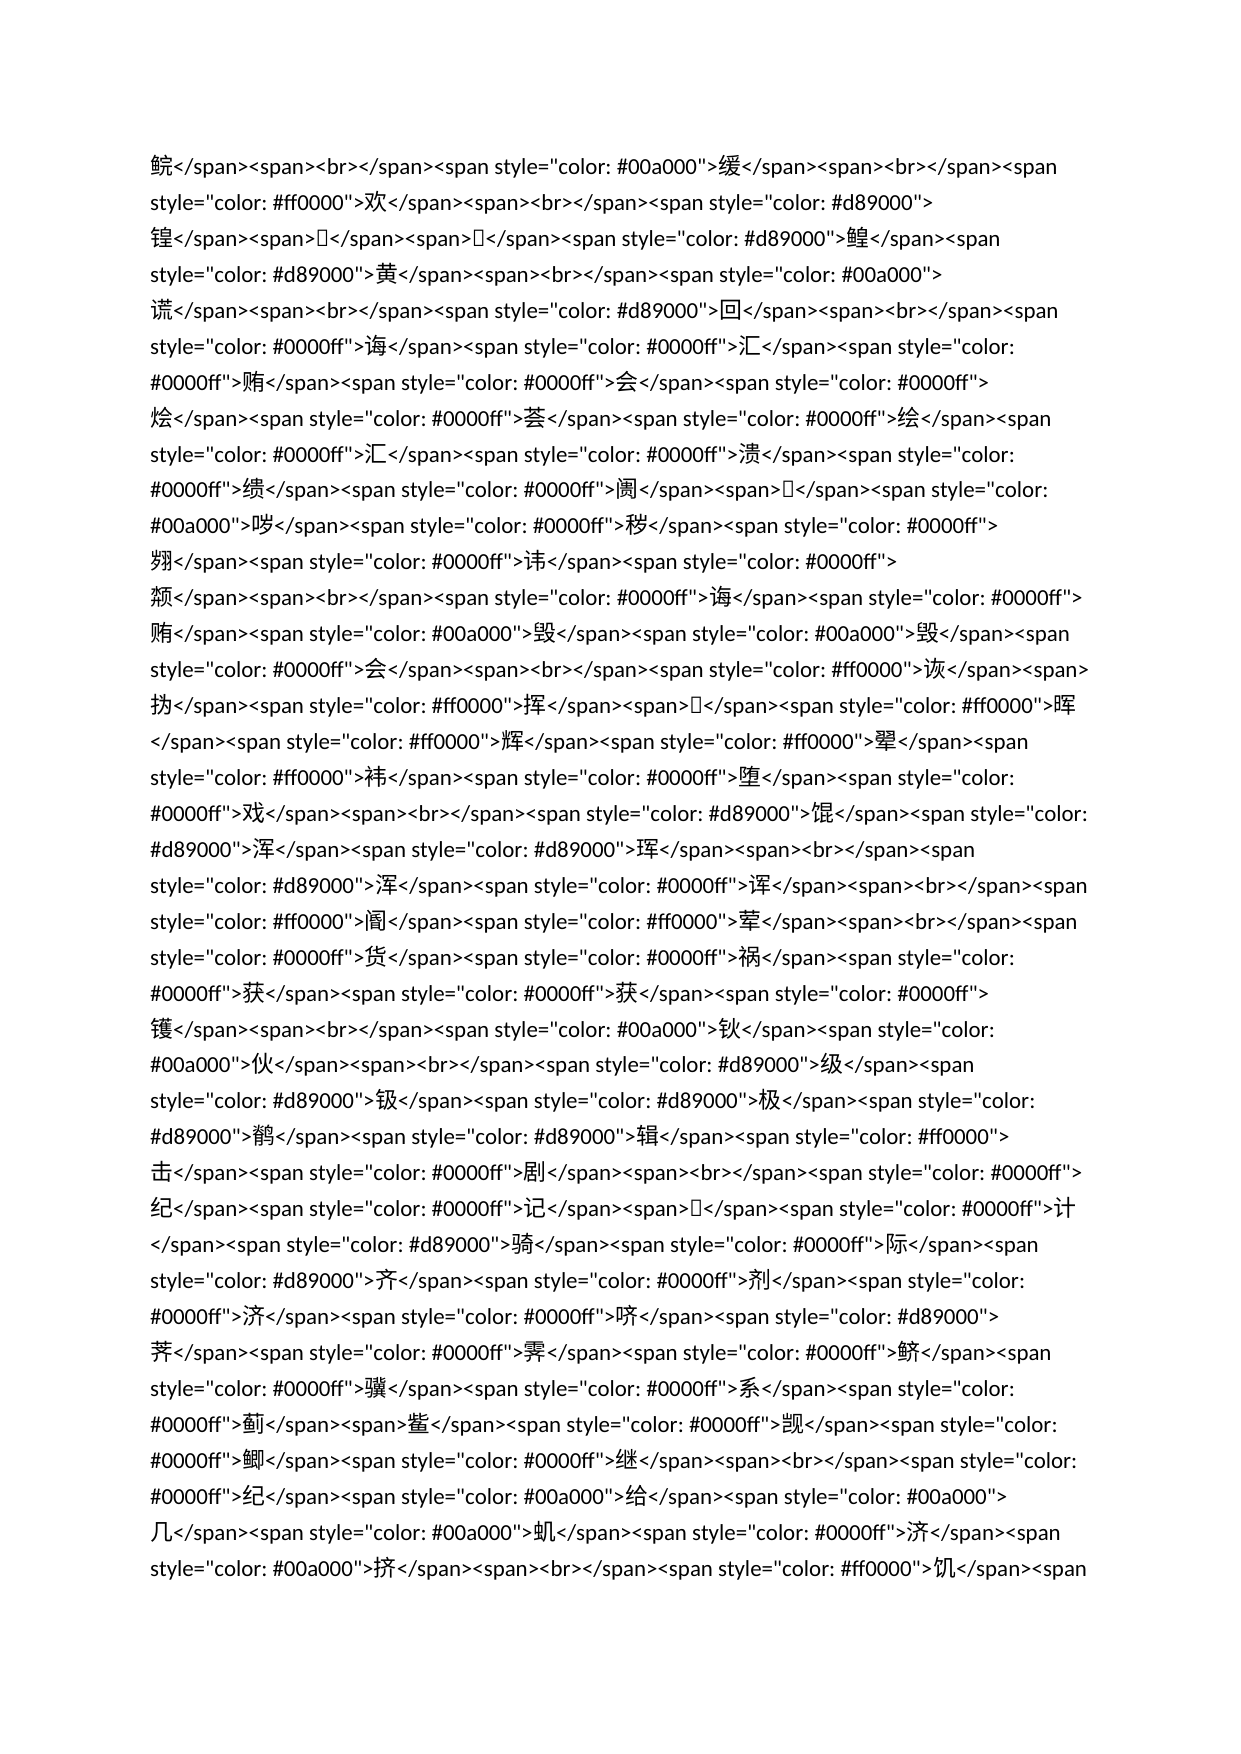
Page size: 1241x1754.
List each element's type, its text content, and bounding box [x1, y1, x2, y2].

text <span style="color: #0000ff">个</span><span><br></span><span style="color: #d89000">阁</span><span style="color: #d89000">合</span><span style="color: #d89000">颌</span><span style="color: #d89000">镉</span><span><br></span><span style="color: #0000ff">铬</span><span style="color: #0000ff">个</span><span style="color: #0000ff">个</span><span><br></span><span style="color: #0000ff">个</span><span style="color: #0000ff">盖</span><span><br></span><span style="color: #d89000">纥</span><span style="color: #d89000">搁</span><span style="color: #ff0000">鸽</span><span><br></span><span style="color: #00a000">给</span><span><br></span><span style="color: #0000ff">亘</span><span><br></span><span style="color: #0000ff">亘</span><span><br></span><span style="color: #00a000">绠</span><span style="color: #00a000">鲠</span><span style="color: #00a000">颈</span><span><br></span><span style="color: #ff0000">赓</span><span style="color: #ff0000">鹒</span><span><br></span><span style="color: #0000ff">贡</span><span style="color: #0000ff">赣</span><span><br></span><span style="color: #00a000">巩</span><span style="color: #0000ff">矿</span><span><br></span><span style="color: #d89000">红</span><span style="color: #ff0000">龚</span><span style="color: #ff0000">宫</span><span><br></span><span style="color: #0000ff">够</span><span style="color: #0000ff">诟</span><span style="color: #0000ff">构</span><span style="color: #0000ff">觏</span><span style="color: #0000ff">购</span><span><br></span><span style="color: #ff0000">钩</span><span style="color: #ff0000">区</span><span style="color: #ff0000">沟</span><span style="color: #ff0000">鞲</span><span style="color: #ff0000">缑</span><span><br></span><span style="color: #0000ff">锢</span><span style="color: #0000ff">雇</span><span style="color: #0000ff">顾</span><span><br></span><span style="color: #00a000">诂</span><span style="color: #00a000">钴</span><span style="color: #00a000">馉</span><span style="color: #d89000">鹘</span><span style="color: #00a000">贾</span><span style="color: #00a000">谷</span><span style="color: #00a000">毂</span><span style="color: #d89000">鹄</span><span style="color: #00a000">蛊</span><span><br></span><span style="color: #00a000">钴</span><span style="color: #ff0000">鸪</span><span style="color: #00a000">毂</span><span><br></span><span style="color: #0000ff">挂</span><span style="color: #0000ff">诖</span><span><br></span><span style="color: #00a000">剐</span><span><br></span><span style="color: #ff0000">刮</span><span style="color: #ff0000">鸹</span><span style="color: #ff0000">蜗</span><span>䯄</span><span><br></span><span style="color: #0000ff">坏</span><span><br></span><span style="color: #00a000">拐</span><span><br></span><span style="color: #0000ff">贯</span><span style="color: #0000ff">惯</span><span style="color: #0000ff">掼</span><span style="color: #ff0000">观</span><span style="color: #0000ff">鹳</span><span><br></span><span style="color: #00a000">馆</span><span><br></span><span style="color: #d89000">纶</span><span style="color: #ff0000">鳏</span><span style="color: #ff0000">关</span><span style="color: #ff0000">观</span><span><br></span><span style="color: #00a000">广</span><span style="color: #0000ff">邝</span><span style="color: #00a000">犷</span><span><br></span><span style="color: #0000ff">贵</span><span style="color: #0000ff">匮</span><span style="color: #00a000">柜</span><span style="color: #0000ff">瞆</span><span style="color: #0000ff">会</span><span style="color: #0000ff">刽</span><span style="color: #0000ff">桧</span><span>𫋻</span><span style="color: #0000ff">刿</span><span style="color: #0000ff">鳜</span><span><br></span><span style="color: #00a000">轨</span><span style="color: #00a000">匦</span><span style="color: #00a000">诡</span><span><br></span><span style="color: #ff0000">闺</span><span style="color: #ff0000">鲑</span><span style="color: #ff0000">规</span><span style="color: #ff0000">沩</span><span style="color: #ff0000">妫</span><span style="color: #ff0000">龟</span><span style="color: #ff0000">归</span><span><br></span><span style="color: #00a000">绲</span><span style="color: #00a000">辊</span><span style="color: #00a000">衮</span><span style="color: #00a000">滚</span><span style="color: #d89000">浑</span><span style="color: #00a000">鲧</span><span><br></span><span style="color: #d89000">国</span><span style="color: #ff0000">掴</span><span style="color: #d89000">帼</span><span><br></span><span style="color: #000000">过</span><span><br></span><span style="color: #00a000">馃</span><span style="color: #00a000">椁</span><span><br></span><span style="color: #ff0000">涡</span><span style="color: #ff0000">埚</span><span style="color: #000000">过</span><span style="color: #ff0000">锅</span><span style="color: #ff0000">啯</span><span style="color: #ff0000">蝈</span><span><br></span><span style="color: #ff0000">虾</span><span><br></span><span style="color: #ff0000">铪</span><span><br></span><span style="color: #d89000">颏</span><span style="color: #d89000">还</span><span><br></span><span style="color: #0000ff">骇</span><span><br></span><span style="color: #0000ff">干</span><span style="color: #0000ff">干</span><span style="color: #d89000">韩</span><span><br></span><span style="color: #0000ff">闬</span><span>𫘛</span><span>𫘣</span><span style="color: #0000ff">颔</span><span style="color: #0000ff">汉</span><span style="color: #d89000">颌</span><span><br></span><span style="color: #0000ff">阚</span><span><br></span><span style="color: #ff0000">顸</span><span><br></span><span style="color: #d89000">颃</span><span><br></span><span style="color: #0000ff">号</span><span style="color: #d89000">蚝</span><span style="color: #0000ff">鹤</span><span><br></span><span style="color: #0000ff">镐</span><span style="color: #0000ff">号</span><span style="color: #0000ff">颢</span><span style="color: #0000ff">灏</span><span><br></span><span style="color: #d89000">合</span><span style="color: #d89000">阂</span><span style="color: #d89000">鹖</span><span style="color: #d89000">纥</span><span style="color: #d89000">龁</span><span style="color: #0000ff">盖</span><span style="color: #d89000">阖</span><span style="color: #d89000">核</span><span><br></span><span style="color: #0000ff">吓</span><span style="color: #0000ff">贺</span><span style="color: #0000ff">鹤</span><span><br></span><span style="color: #ff0000">诃</span><span><br></span><span style="color: #d89000">恒</span><span style="color: #d89000">横</span><span><br></span><span style="color: #d89000">绗</span><span style="color: #d89000">横</span><span><br></span><span style="color: #d89000">纮</span><span style="color: #d89000">闳</span><span>𫟹</span><span style="color: #d89000">红</span><span style="color: #0000ff">讧</span><span style="color: #d89000">荭</span><span style="color: #d89000">鸿</span><span style="color: #d89000">嵘</span><span style="color: #d89000">黉</span><span><br></span><span style="color: #00a000">哄</span><span><br></span><span style="color: #00a000">唝</span><span><br></span><span>𫐒</span><span>𫚉</span><span style="color: #ff0000">轰</span><span><br></span><span style="color: #d89000">糇</span><span><br></span><span style="color: #0000ff">后</span><span style="color: #0000ff">鲎</span><span><br></span><span style="color: #d89000">胡</span><span style="color: #0000ff">糊</span><span style="color: #d89000">胡</span><span style="color: #d89000">鹕</span><span style="color: #d89000">壶</span><span style="color: #d89000">鹘</span><span style="color: #d89000">鹄</span><span><br></span><span style="color: #0000ff">户</span><span style="color: #0000ff">沪</span><span style="color: #0000ff">获</span><span style="color: #0000ff">护</span><span><br></span><span style="color: #00a000">许</span><span style="color: #00a000">浒</span><span><br></span><span style="color: #0000ff">戏</span><span><br></span><span style="color: #d89000">华</span><span style="color: #d89000">哗</span><span style="color: #d89000">铧</span><span style="color: #d89000">骅</span><span style="color: #0000ff">划</span><span style="color: #d89000">哗</span><span><br></span><span style="color: #d89000">华</span><span style="color: #0000ff">桦</span><span style="color: #0000ff">画</span><span style="color: #0000ff">划</span><span style="color: #0000ff">婳</span><span style="color: #0000ff">话</span><span><br></span><span style="color: #d89000">华</span><span style="color: #d89000">哗</span><span><br></span><span style="color: #d89000">怀</span><span style="color: #0000ff">获</span><span><br></span><span style="color: #0000ff">坏</span><span><br></span><span style="color: #d89000">环</span><span style="color: #d89000">还</span><span style="color: #d89000">缳</span><span style="color: #d89000">阛</span><span style="color: #d89000">镮</span><span style="color: #d89000">锾</span><span>𤩽</span><span><br></span><span style="color: #0000ff">奂</span><span style="color: #0000ff">涣</span><span style="color: #0000ff">换</span><span style="color: #0000ff">唤</span><span style="color: #0000ff">焕</span><span style="color: #0000ff">痪</span><span style="color: #d89000">缳</span><span style="color: #0000ff">鲩</span><span><br></span><span style="color: #00a000">缓</span><span><br></span><span style="color: #ff0000">欢</span><span><br></span><span style="color: #d89000">锽</span><span>𫗮</span><span>𫘩</span><span style="color: #d89000">鳇</span><span style="color: #d89000">黄</span><span><br></span><span style="color: #00a000">谎</span><span><br></span><span style="color: #d89000">回</span><span><br></span><span style="color: #0000ff">诲</span><span style="color: #0000ff">汇</span><span style="color: #0000ff">贿</span><span style="color: #0000ff">会</span><span style="color: #0000ff">烩</span><span style="color: #0000ff">荟</span><span style="color: #0000ff">绘</span><span style="color: #0000ff">汇</span><span style="color: #0000ff">溃</span><span style="color: #0000ff">缋</span><span style="color: #0000ff">阓</span><span>𫖃</span><span style="color: #00a000">哕</span><span style="color: #0000ff">秽</span><span style="color: #0000ff">翙</span><span style="color: #0000ff">讳</span><span style="color: #0000ff">颒</span><span><br></span><span style="color: #0000ff">诲</span><span style="color: #0000ff">贿</span><span style="color: #00a000">毁</span><span style="color: #00a000">毁</span><span style="color: #0000ff">会</span><span><br></span><span style="color: #ff0000">诙</span><span>㧑</span><span style="color: #ff0000">挥</span><span>𪸩</span><span style="color: #ff0000">晖</span><span style="color: #ff0000">辉</span><span style="color: #ff0000">翚</span><span style="color: #ff0000">袆</span><span style="color: #0000ff">堕</span><span style="color: #0000ff">戏</span><span><br></span><span style="color: #d89000">馄</span><span style="color: #d89000">浑</span><span style="color: #d89000">珲</span><span><br></span><span style="color: #d89000">浑</span><span style="color: #0000ff">诨</span><span><br></span><span style="color: #ff0000">阍</span><span style="color: #ff0000">荤</span><span><br></span><span style="color: #0000ff">货</span><span style="color: #0000ff">祸</span><span style="color: #0000ff">获</span><span style="color: #0000ff">获</span><span style="color: #0000ff">镬</span><span><br></span><span style="color: #00a000">钬</span><span style="color: #00a000">伙</span><span><br></span><span style="color: #d89000">级</span><span style="color: #d89000">钑</span><span style="color: #d89000">极</span><span style="color: #d89000">鹡</span><span style="color: #d89000">辑</span><span style="color: #ff0000">击</span><span style="color: #0000ff">剧</span><span><br></span><span style="color: #0000ff">纪</span><span style="color: #0000ff">记</span><span>𫍪</span><span style="color: #0000ff">计</span><span style="color: #d89000">骑</span><span style="color: #0000ff">际</span><span style="color: #d89000">齐</span><span style="color: #0000ff">剂</span><span style="color: #0000ff">济</span><span style="color: #0000ff">哜</span><span style="color: #d89000">荠</span><span style="color: #0000ff">霁</span><span style="color: #0000ff">鲚</span><span style="color: #0000ff">骥</span><span style="color: #0000ff">系</span><span style="color: #0000ff">蓟</span><span>𫚖</span><span style="color: #0000ff">觊</span><span style="color: #0000ff">鲫</span><span style="color: #0000ff">继</span><span><br></span><span style="color: #0000ff">纪</span><span style="color: #00a000">给</span><span style="color: #00a000">几</span><span style="color: #00a000">虮</span><span style="color: #0000ff">济</span><span style="color: #00a000">挤</span><span><br></span><span style="color: #ff0000">饥</span><span style="color: #00a000">几</span><span style="color: #ff0000">叽</span><span style="color: #ff0000">玑</span><span style="color: #ff0000">机</span><span style="color: #ff0000">矶</span><span style="color: #ff0000">讥</span><span style="color: #ff0000">饥</span><span>𪟝</span><span style="color: #ff0000">积</span><span>𫌀</span><span style="color: #0000ff">绩</span><span style="color: #0000ff">迹</span><span style="color: #0000ff">迹</span><span style="color: #ff0000">赍</span><span style="color: #ff0000">跻</span><span style="color: #ff0000">齑</span><span style="color: #ff0000">鸡</span><span style="color: #ff0000">羁</span><span><br></span><span style="color: #ff0000">夹</span><span style="color: #d89000">侠</span><span style="color: #ff0000">浃</span><span style="color: #d89000">挟</span><span style="color: #d89000">郏</span><span style="color: #d89000">荚</span><span style="color: #d89000">蛱</span><span style="color: #d89000">铗</span><span style="color: #d89000">颊</span><span>𫛥</span><span><br></span><span style="color: #ff0000">夹</span><span style="color: #0000ff">驾</span><span style="color: #0000ff">价</span><span><br></span><span style="color: #00a000">钾</span><span style="color: #00a000">贾</span><span style="color: #00a000">槚</span><span><br></span><span>𫛤</span><span style="color: #ff0000">夹</span><span style="color: #ff0000">家</span><span style="color: #ff0000">镓</span><span><br></span><span style="color: #0000ff">见</span><span style="color: #0000ff">键</span><span style="color: #0000ff">贱</span><span style="color: #0000ff">践</span><span style="color: #0000ff">饯</span><span style="color: #0000ff">溅</span><span style="color: #ff0000">间</span><span style="color: #d89000">闲</span><span style="color: #0000ff">涧</span><span style="color: #00a000">裥</span><span style="color: #00a000">锏</span><span style="color: #0000ff">渐</span><span style="color: #0000ff">监</span><span style="color: #00a000">槛</span><span style="color: #0000ff">舰</span><span style="color: #0000ff">鉴</span><span style="color: #0000ff">鉴</span><span style="color: #00a000">俭</span><span style="color: #0000ff">剑</span><span style="color: #0000ff">谏</span><span style="color: #0000ff">荐</span><span><br></span><span style="color: #00a000">拣</span><span style="color: #00a000">谫</span><span style="color: #d89000">钱</span><span style="color: #00a000">减</span><span style="color: #00a000">笕</span><span style="color: #00a000">戬</span><span style="color: #00a000">俭</span><span style="color: #00a000">捡</span><span style="color: #00a000">检</span><span style="color: #00a000">睑</span><span style="color: #00a000">碱</span><span style="color: #ff0000">骞</span><span style="color: #00a000">裥</span><span style="color: #00a000">简</span><span style="color: #00a000">茧</span><span><br></span><span style="color: #d89000">钘</span><span style="color: #ff0000">戋</span><span style="color: #00a000">浅</span><span style="color: #ff0000">笺</span><span style="color: #ff0000">篯</span><span style="color: #ff0000">奸</span><span style="color: #ff0000">缣</span><span style="color: #ff0000">鹣</span><span style="color: #ff0000">鳒</span><span style="color: #ff0000">坚</span><span style="color: #ff0000">鲣</span><span style="color: #ff0000">间</span><span style="color: #d89000">闲</span><span style="color: #ff0000">缄</span><span style="color: #0000ff">渐</span><span style="color: #0000ff">监</span><span style="color: #ff0000">尴</span><span style="color: #ff0000">艰</span><span style="color: #ff0000">歼</span><span style="color: #ff0000">鞯</span><span><br></span><span style="color: #0000ff">绛</span><span style="color: #0000ff">强</span><span style="color: #0000ff">将</span><span style="color: #0000ff">酱</span><span><br></span><span style="color: #00a000">蒋</span><span style="color: #00a000">桨</span><span style="color: #00a000">奖</span><span style="color: #00a000">讲</span><span><br></span><span style="color: #0000ff">将</span><span style="color: #ff0000">浆</span><span style="color: #ff0000">螀</span><span style="color: #ff0000">僵</span><span style="color: #ff0000">姜</span><span style="color: #ff0000">缰</span><span><br></span><span style="color: #0000ff">较</span><span style="color: #00a000">挢</span><span style="color: #0000ff">峤</span><span style="color: #0000ff">轿</span><span style="color: #0000ff">觉</span><span><br></span><span style="color: #00a000">绞</span><span style="color: #0000ff">较</span><span style="color: #00a000">铰</span><span style="color: #00a000">饺</span><span style="color: #00a000">脚</span><span style="color: #00a000">侥</span><span style="color: #00a000">挢</span><span style="color: #00a000">矫</span><span>𫏋</span><span style="color: #00a000">缴</span><span style="color: #00a000">搅</span><span><br></span><span>䴔</span><span style="color: #ff0000">鲛</span><span style="color: #d89000">乔</span><span style="color: #ff0000">娇</span><span style="color: #ff0000">骄</span><span>𨱓</span><span style="color: #ff0000">鹪</span><span style="color: #ff0000">浇</span><span style="color: #ff0000">胶</span><span><br></span><span style="color: #d89000">结</span><span style="color: #d89000">诘</span><span style="color: #d89000">颉</span><span style="color: #d89000">鲒</span><span style="color: #d89000">撷</span><span style="color: #d89000">讦</span><span style="color: #d89000">杰</span><span style="color: #d89000">节</span><span style="color: #0000ff">栉</span><span style="color: #d89000">疖</span><span style="color: #d89000">洁</span><span><br></span><span style="color: #0000ff">诫</span><span style="color: #0000ff">届</span><span><br></span><span style="color: #ff0000">阶</span><span style="color: #d89000">结</span><span>𫍹</span><span style="color: #d89000">疖</span><span><br></span><span style="color: #0000ff">劲</span><span style="color: #0000ff">晋</span><span style="color: #0000ff">缙</span><span style="color: #00a000">仅</span><span style="color: #0000ff">觐</span><span style="color: #00a000">馑</span><span style="color: #0000ff">进</span><span style="color: #0000ff">尽</span><span style="color: #0000ff">浕</span><span style="color: #0000ff">烬</span><span style="color: #0000ff">荩</span><span style="color: #0000ff">赆</span><span><br></span><span style="color: #00a000">卺</span><span style="color: #00a000">仅</span><span style="color: #00a000">谨</span><span style="color: #0000ff">觐</span><span style="color: #00a000">馑</span><span style="color: #00a000">紧</span><span style="color: #0000ff">尽</span><span style="color: #00a000">锦</span><span><br></span><span>𫄛</span><span><br></span><span style="color: #0000ff">劲</span><span style="color: #0000ff">径</span><span style="color: #0000ff">迳</span><span style="color: #0000ff">胫</span><span style="color: #0000ff">痉</span><span style="color: #0000ff">靓</span><span style="color: #0000ff">净</span><span style="color: #0000ff">静</span><span style="color: #0000ff">镜</span><span style="color: #0000ff">竞</span><span><br></span><span style="color: #00a000">刭</span><span style="color: #00a000">颈</span><span><br></span><span style="color: #ff0000">鲸</span><span>䴖</span><span style="color: #ff0000">泾</span><span style="color: #ff0000">茎</span><span style="color: #ff0000">经</span><span style="color: #ff0000">荆</span><span style="color: #ff0000">惊</span><span><br></span><span>䌹</span><span style="color: #00a000">颎</span> [150, 150, 1090, 1583]
